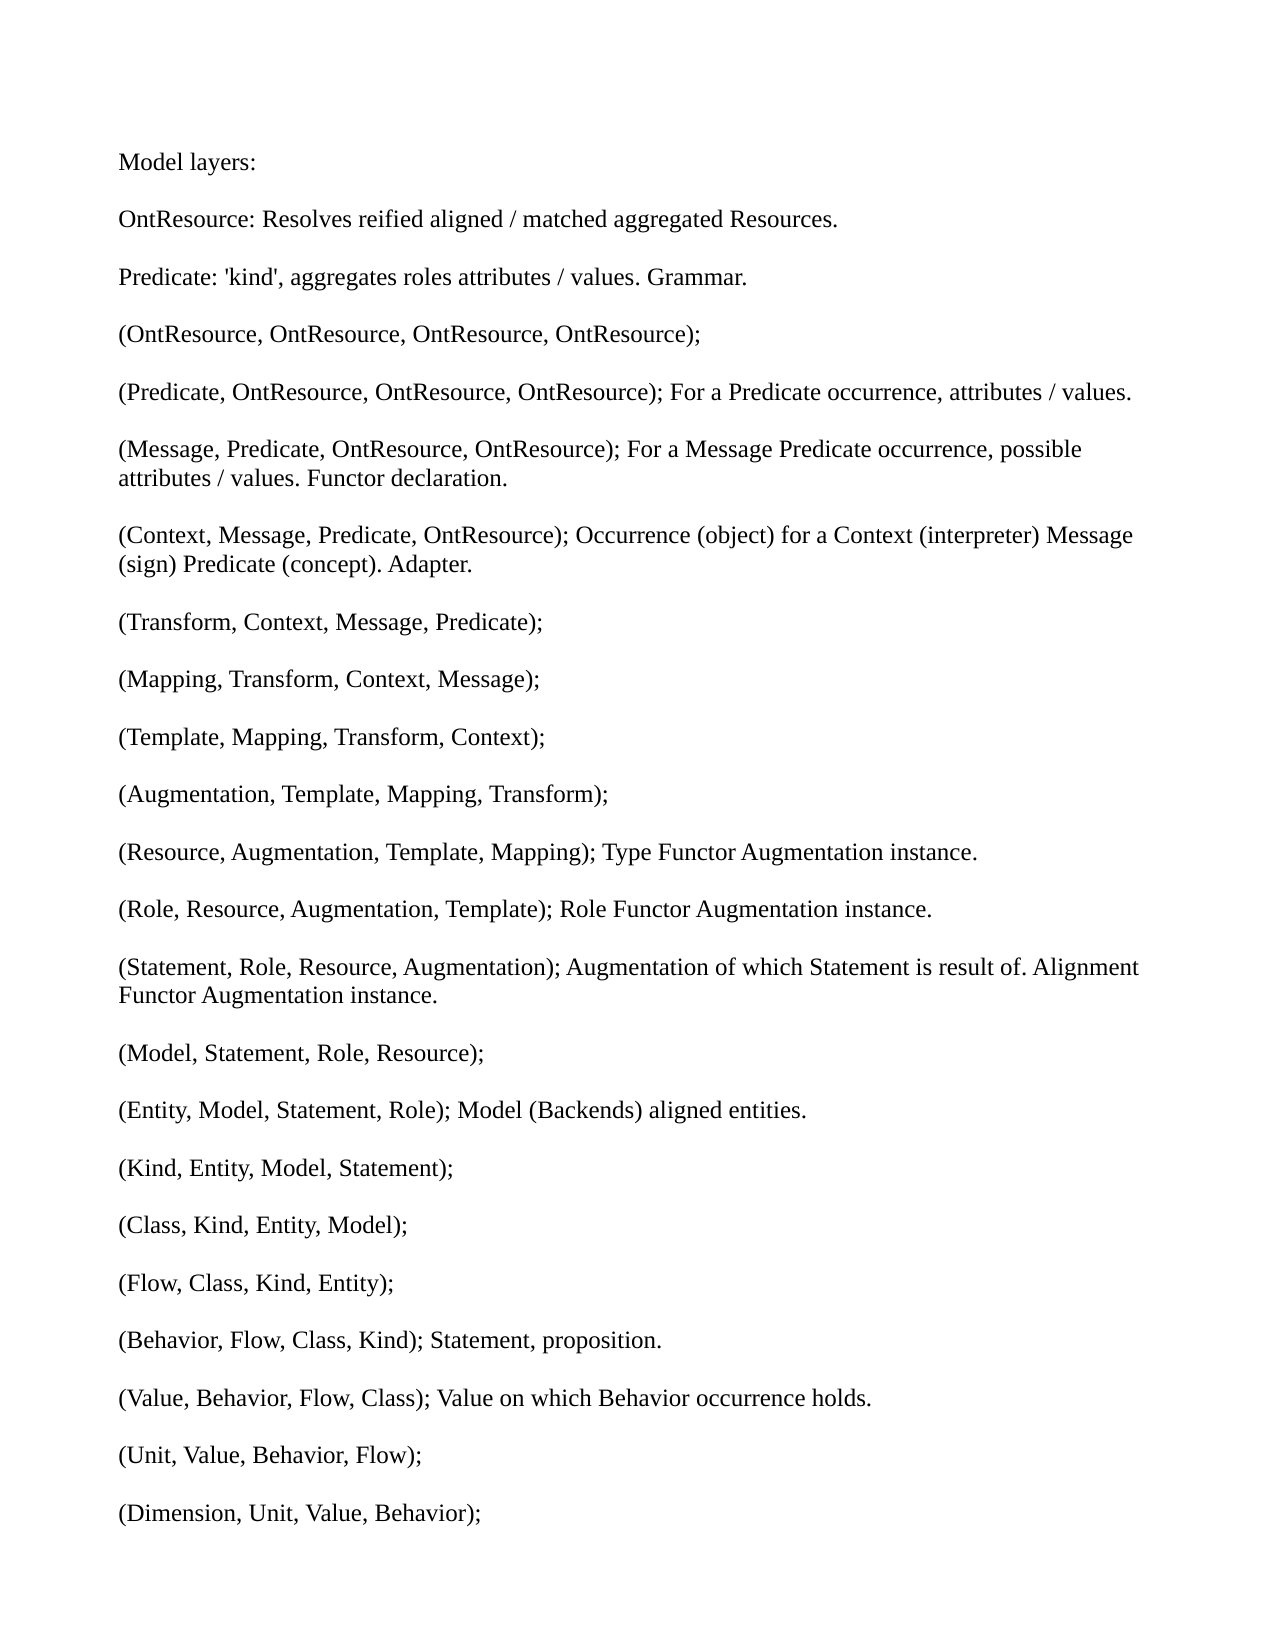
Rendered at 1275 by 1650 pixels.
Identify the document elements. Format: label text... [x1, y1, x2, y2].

text (Unit, Value, Behavior, Flow); [118, 1441, 1157, 1469]
text (Predicate, OntResource, OntResource, OntResource); For a Predicate occurrence, attributes / values. [118, 377, 1157, 406]
text (Mapping, Transform, Context, Message); [118, 664, 1157, 693]
text (Kind, Entity, Model, Statement); [118, 1153, 1157, 1182]
text OntResource: Resolves reified aligned / matched aggregated Resources. [118, 204, 1157, 233]
text (Resource, Augmentation, Template, Mapping); Type Functor Augmentation instance. [118, 837, 1157, 866]
text (Context, Message, Predicate, OntResource); Occurrence (object) for a Context (interpreter) Message (sign) Predicate (concept). Adapter. [118, 521, 1157, 578]
text (Value, Behavior, Flow, Class); Value on which Behavior occurrence holds. [118, 1383, 1157, 1412]
text (Message, Predicate, OntResource, OntResource); For a Message Predicate occurrence, possible attributes / values. Functor declaration. [118, 434, 1157, 492]
text (Flow, Class, Kind, Entity); [118, 1268, 1157, 1297]
text (OntResource, OntResource, OntResource, OntResource); [118, 319, 1157, 348]
text (Role, Resource, Augmentation, Template); Role Functor Augmentation instance. [118, 894, 1157, 923]
text (Behavior, Flow, Class, Kind); Statement, proposition. [118, 1326, 1157, 1354]
text (Class, Kind, Entity, Model); [118, 1211, 1157, 1239]
text (Statement, Role, Resource, Augmentation); Augmentation of which Statement is result of. Alignment Functor Augmentation instance. [118, 952, 1157, 1009]
text (Augmentation, Template, Mapping, Transform); [118, 779, 1157, 808]
text Predicate: 'kind', aggregates roles attributes / values. Grammar. [118, 262, 1157, 291]
text (Template, Mapping, Transform, Context); [118, 722, 1157, 751]
text (Entity, Model, Statement, Role); Model (Backends) aligned entities. [118, 1096, 1157, 1124]
text Model layers: [118, 147, 1157, 176]
text (Model, Statement, Role, Resource); [118, 1038, 1157, 1067]
text (Dimension, Unit, Value, Behavior); [118, 1498, 1157, 1527]
text (Transform, Context, Message, Predicate); [118, 607, 1157, 636]
